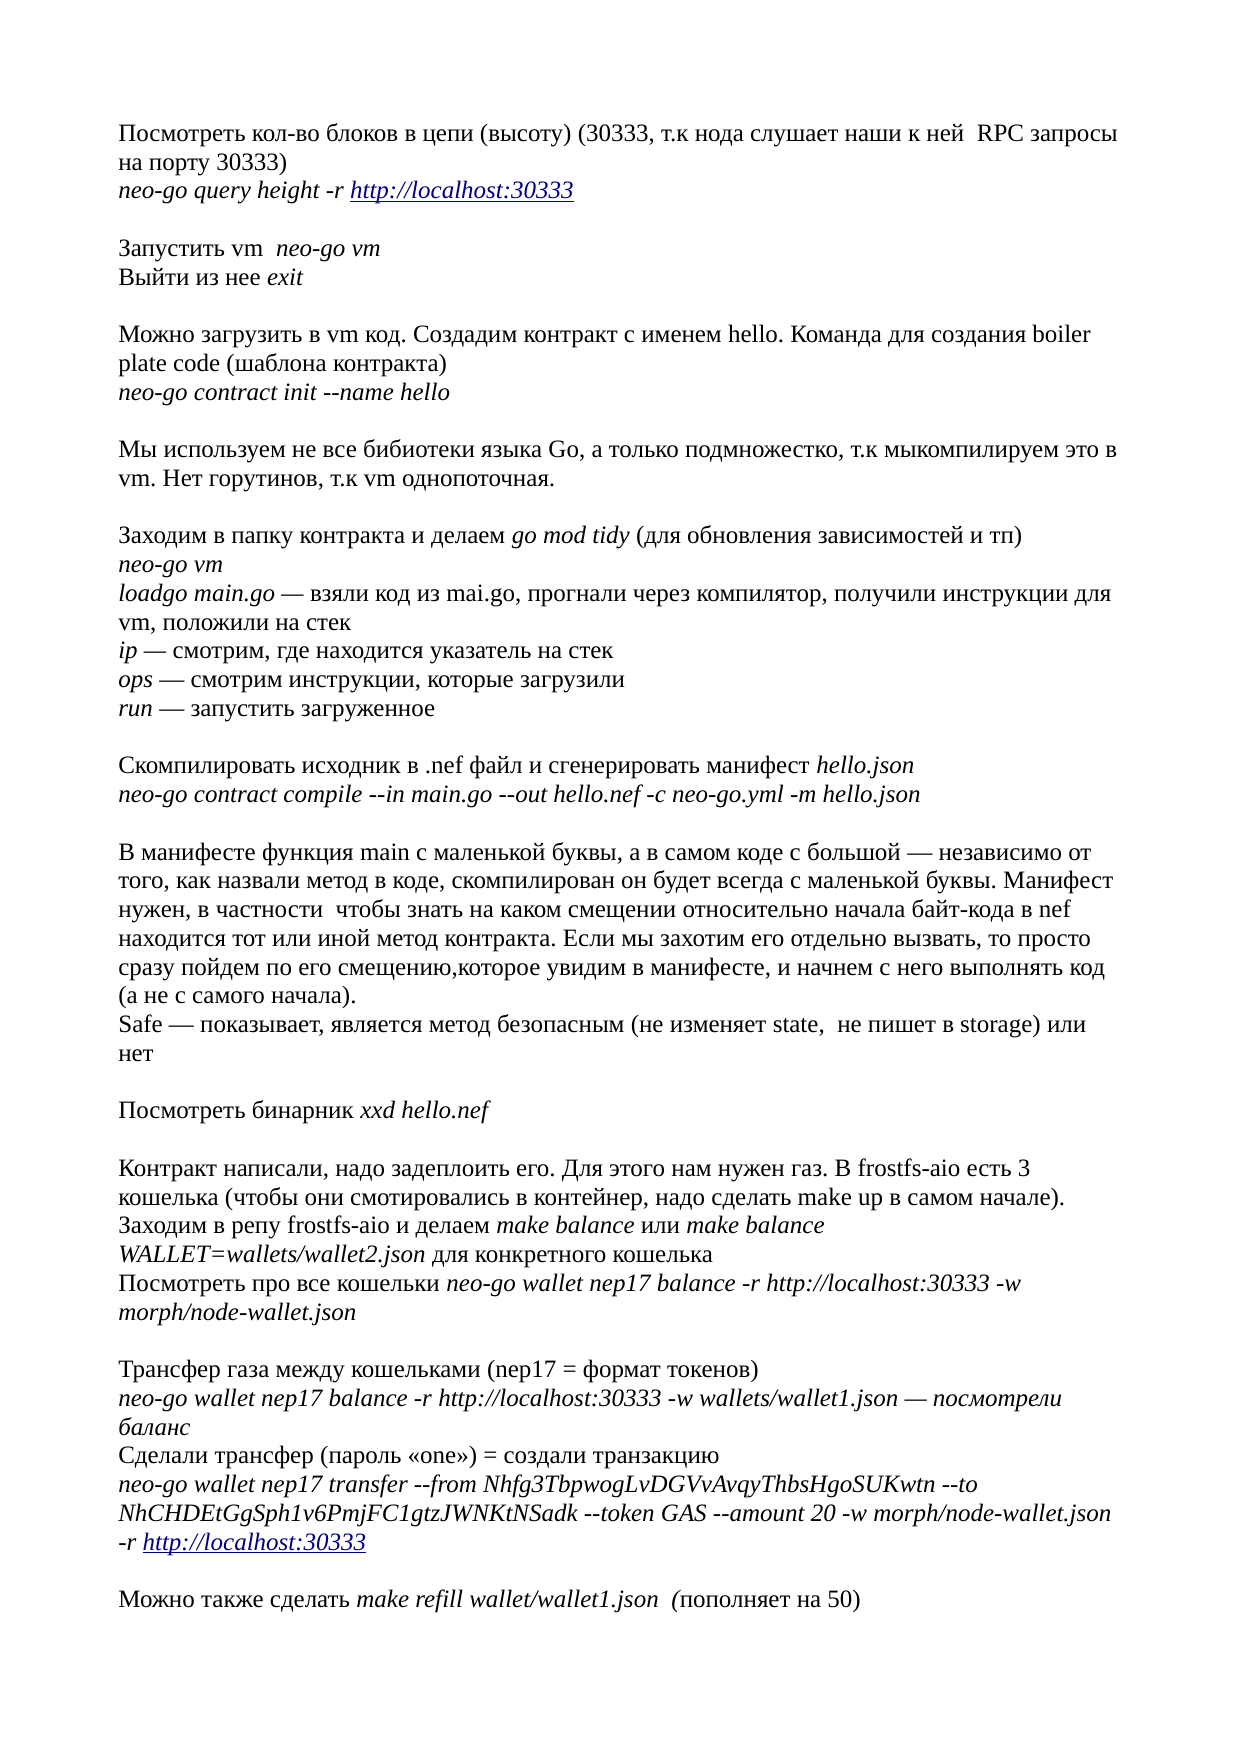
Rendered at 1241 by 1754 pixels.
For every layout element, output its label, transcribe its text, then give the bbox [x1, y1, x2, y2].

text Можно загрузить в vm код. Создадим контракт с именем hello. Команда для создания boiler plate code (шаблона контракта) [118, 319, 1122, 377]
text Скомпилировать исходник в .nef файл и сгенерировать манифест hello.json [118, 751, 1122, 779]
text neo-go contract init --name hello [118, 377, 1122, 406]
text neo-go contract compile --in main.go --out hello.nef -c neo-go.yml -m hello.json [118, 779, 1122, 808]
text Посмотреть про все кошельки neo-go wallet nep17 balance -r http://localhost:30333 -w morph/node-wallet.json [118, 1268, 1122, 1326]
text Посмотреть бинарник xxd hello.nef [118, 1096, 1122, 1124]
text Заходим в папку контракта и делаем go mod tidy (для обновления зависимостей и тп) [118, 521, 1122, 549]
text Выйти из нее exit [118, 262, 1122, 291]
text Сделали трансфер (пароль «one») = создали транзакцию [118, 1441, 1122, 1469]
text Мы используем не все бибиотеки языка Go, а только подмножестко, т.к мыкомпилируем это в vm. Нет горутинов, т.к vm однопоточная. [118, 434, 1122, 492]
text neo-go wallet nep17 balance -r http://localhost:30333 -w wallets/wallet1.json — посмотрели баланс [118, 1383, 1122, 1441]
text Запустить vm neo-go vm [118, 233, 1122, 262]
text Посмотреть кол-во блоков в цепи (высоту) (30333, т.к нода слушает наши к ней RPC запросы на порту 30333) [118, 118, 1122, 176]
text ip — смотрим, где находится указатель на стек [118, 636, 1122, 664]
text loadgo main.go — взяли код из mai.go, прогнали через компилятор, получили инструкции для vm, положили на стек [118, 578, 1122, 636]
text Трансфер газа между кошельками (nep17 = формат токенов) [118, 1354, 1122, 1383]
text neo-go query height -r http://localhost:30333 [118, 176, 1122, 204]
text ops — смотрим инструкции, которые загрузили [118, 664, 1122, 693]
text Safe — показывает, является метод безопасным (не изменяет state, не пишет в storage) или нет [118, 1009, 1122, 1067]
text В манифесте функция main с маленькой буквы, а в самом коде с большой — независимо от того, как назвали метод в коде, скомпилирован он будет всегда с маленькой буквы. Манифест нужен, в частности чтобы знать на каком смещении относительно начала байт-кода в nef находится тот или иной метод контракта. Если мы захотим его отдельно вызвать, то просто сразу пойдем по его смещению,которое увидим в манифесте, и начнем с него выполнять код (а не с самого начала). [118, 837, 1122, 1009]
text Можно также сделать make refill wallet/wallet1.json (пополняет на 50) [118, 1584, 1122, 1613]
text neo-go vm [118, 549, 1122, 578]
text neo-go wallet nep17 transfer --from Nhfg3TbpwogLvDGVvAvqyThbsHgoSUKwtn --to NhCHDEtGgSph1v6PmjFC1gtzJWNKtNSadk --token GAS --amount 20 -w morph/node-wallet.json -r http://localhost:30333 [118, 1469, 1122, 1556]
text Контракт написали, надо задеплоить его. Для этого нам нужен газ. В frostfs-aio есть 3 кошелька (чтобы они смотировались в контейнер, надо сделать make up в самом начале). Заходим в репу frostfs-aio и делаем make balance или make balance WALLET=wallets/wallet2.json для конкретного кошелька [118, 1153, 1122, 1268]
text run — запустить загруженное [118, 693, 1122, 722]
